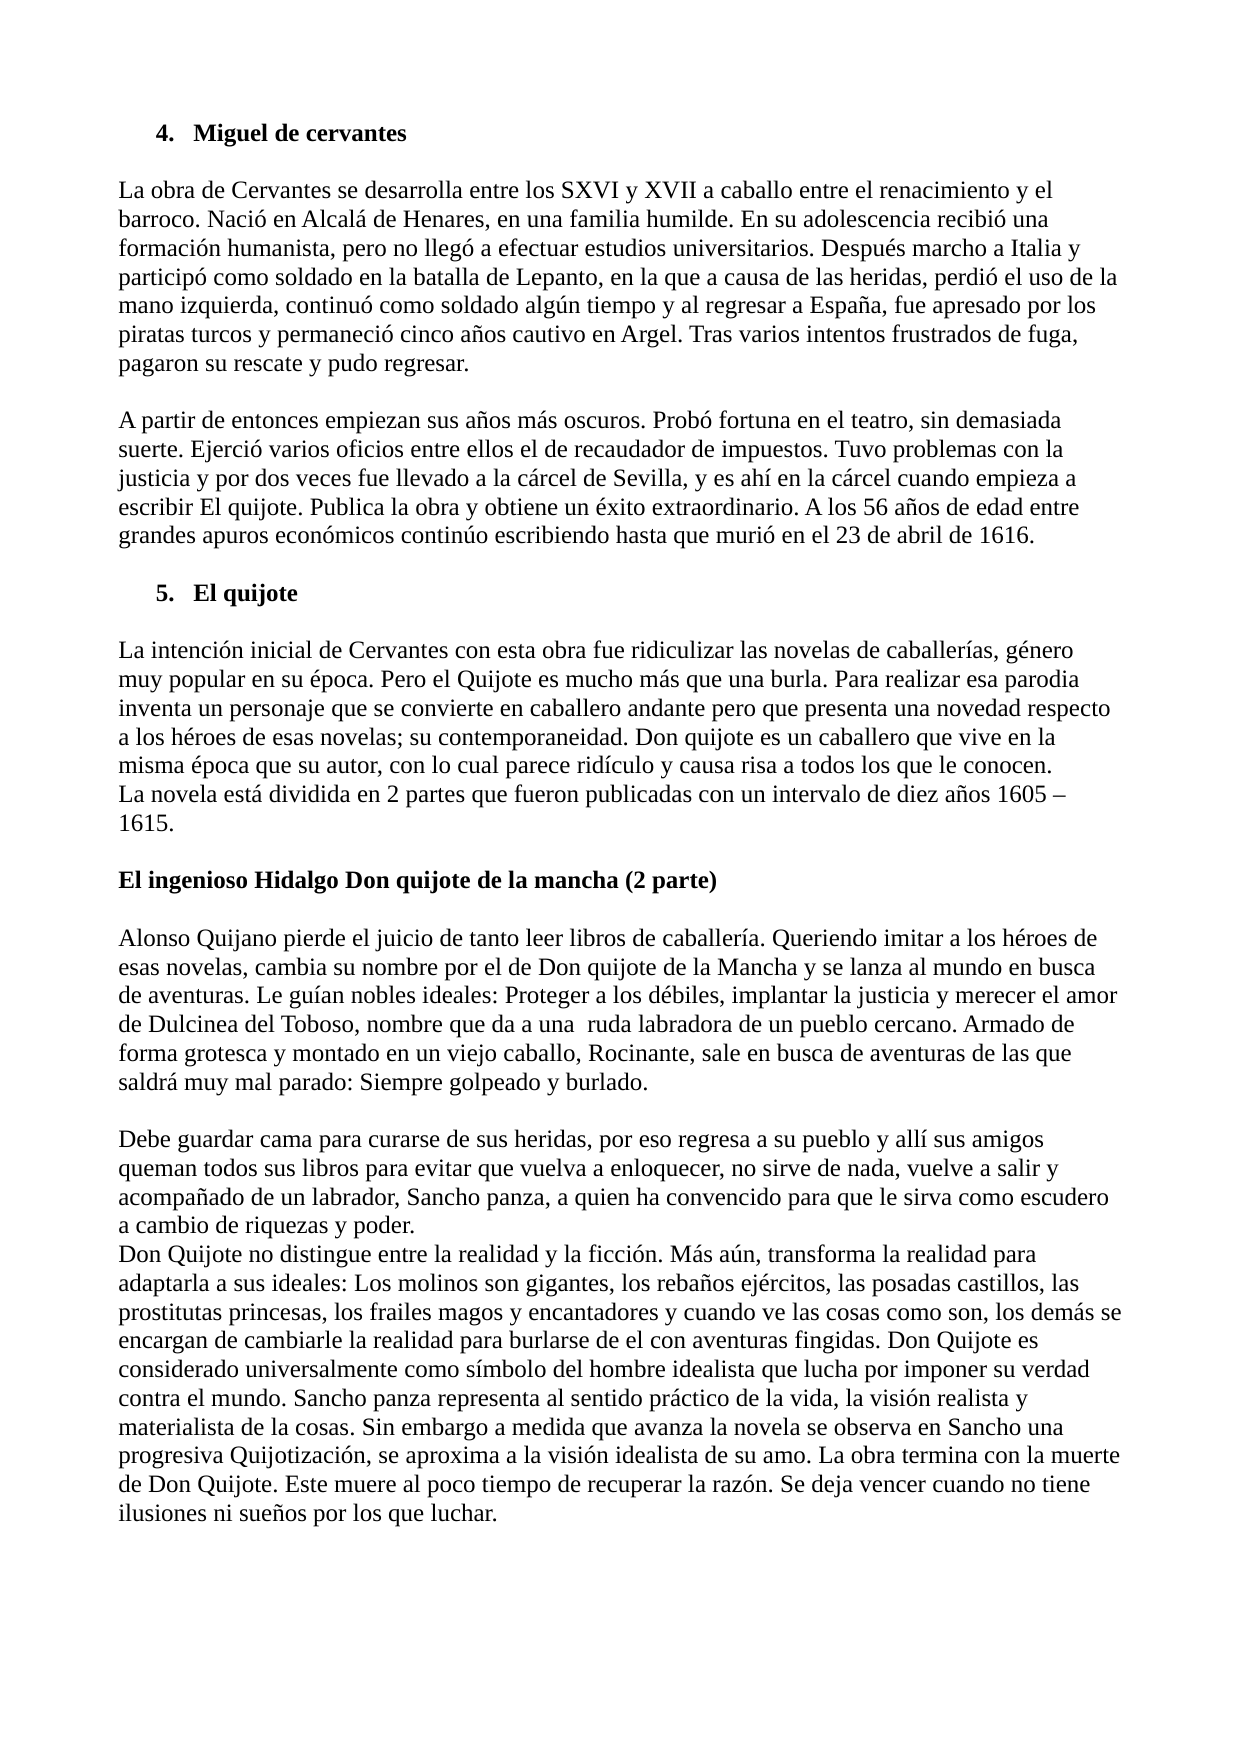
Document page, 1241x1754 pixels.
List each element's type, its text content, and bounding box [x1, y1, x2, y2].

list El quijote [156, 578, 1122, 607]
text La intención inicial de Cervantes con esta obra fue ridiculizar las novelas de caballerías, género muy popular en su época. Pero el Quijote es mucho más que una burla. Para realizar esa parodia inventa un personaje que se convierte en caballero andante pero que presenta una novedad respecto a los héroes de esas novelas; su contemporaneidad. Don quijote es un caballero que vive en la misma época que su autor, con lo cual parece ridículo y causa risa a todos los que le conocen. [118, 636, 1122, 779]
list Miguel de cervantes [156, 118, 1122, 147]
text La novela está dividida en 2 partes que fueron publicadas con un intervalo de diez años 1605 – 1615. [118, 779, 1122, 837]
text Debe guardar cama para curarse de sus heridas, por eso regresa a su pueblo y allí sus amigos queman todos sus libros para evitar que vuelva a enloquecer, no sirve de nada, vuelve a salir y acompañado de un labrador, Sancho panza, a quien ha convencido para que le sirva como escudero a cambio de riquezas y poder. [118, 1124, 1122, 1239]
text El ingenioso Hidalgo Don quijote de la mancha (2 parte) [118, 866, 1122, 894]
text Don Quijote no distingue entre la realidad y la ficción. Más aún, transforma la realidad para adaptarla a sus ideales: Los molinos son gigantes, los rebaños ejércitos, las posadas castillos, las prostitutas princesas, los frailes magos y encantadores y cuando ve las cosas como son, los demás se encargan de cambiarle la realidad para burlarse de el con aventuras fingidas. Don Quijote es considerado universalmente como símbolo del hombre idealista que lucha por imponer su verdad contra el mundo. Sancho panza representa al sentido práctico de la vida, la visión realista y materialista de la cosas. Sin embargo a medida que avanza la novela se observa en Sancho una progresiva Quijotización, se aproxima a la visión idealista de su amo. La obra termina con la muerte de Don Quijote. Este muere al poco tiempo de recuperar la razón. Se deja vencer cuando no tiene ilusiones ni sueños por los que luchar. [118, 1239, 1122, 1527]
text Alonso Quijano pierde el juicio de tanto leer libros de caballería. Queriendo imitar a los héroes de esas novelas, cambia su nombre por el de Don quijote de la Mancha y se lanza al mundo en busca de aventuras. Le guían nobles ideales: Proteger a los débiles, implantar la justicia y merecer el amor de Dulcinea del Toboso, nombre que da a una ruda labradora de un pueblo cercano. Armado de forma grotesca y montado en un viejo caballo, Rocinante, sale en busca de aventuras de las que saldrá muy mal parado: Siempre golpeado y burlado. [118, 923, 1122, 1096]
text La obra de Cervantes se desarrolla entre los SXVI y XVII a caballo entre el renacimiento y el barroco. Nació en Alcalá de Henares, en una familia humilde. En su adolescencia recibió una formación humanista, pero no llegó a efectuar estudios universitarios. Después marcho a Italia y participó como soldado en la batalla de Lepanto, en la que a causa de las heridas, perdió el uso de la mano izquierda, continuó como soldado algún tiempo y al regresar a España, fue apresado por los piratas turcos y permaneció cinco años cautivo en Argel. Tras varios intentos frustrados de fuga, pagaron su rescate y pudo regresar. [118, 176, 1122, 377]
text A partir de entonces empiezan sus años más oscuros. Probó fortuna en el teatro, sin demasiada suerte. Ejerció varios oficios entre ellos el de recaudador de impuestos. Tuvo problemas con la justicia y por dos veces fue llevado a la cárcel de Sevilla, y es ahí en la cárcel cuando empieza a escribir El quijote. Publica la obra y obtiene un éxito extraordinario. A los 56 años de edad entre grandes apuros económicos continúo escribiendo hasta que murió en el 23 de abril de 1616. [118, 406, 1122, 549]
